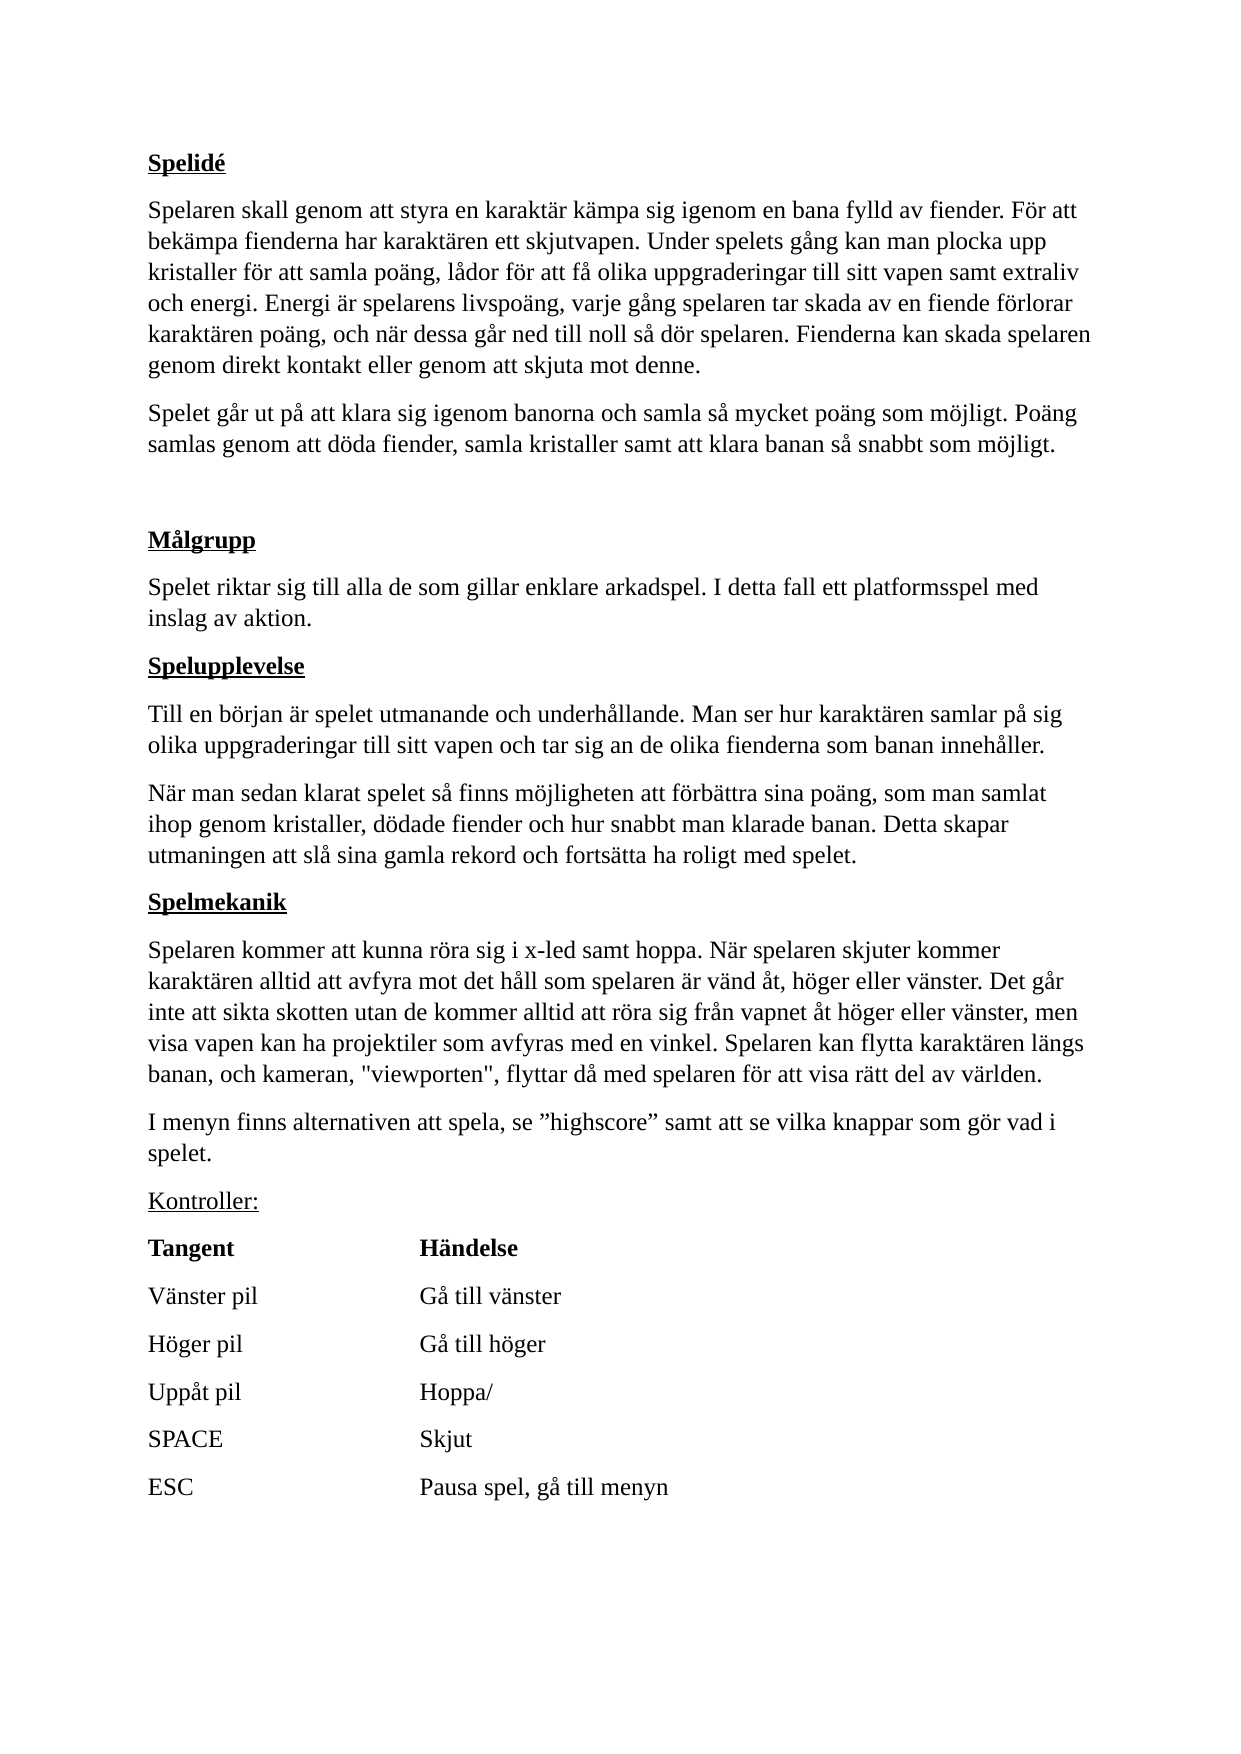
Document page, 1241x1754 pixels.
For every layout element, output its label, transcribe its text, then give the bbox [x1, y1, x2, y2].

text Till en början är spelet utmanande och underhållande. Man ser hur karaktären samlar på sig olika uppgraderingar till sitt vapen och tar sig an de olika fienderna som banan innehåller. [148, 699, 1093, 759]
text Vänster pil Gå till vänster [148, 1281, 1093, 1310]
text Tangent Händelse [148, 1233, 1093, 1262]
text Spelaren skall genom att styra en karaktär kämpa sig igenom en bana fylld av fiender. För att bekämpa fienderna har karaktären ett skjutvapen. Under spelets gång kan man plocka upp kristaller för att samla poäng, lådor för att få olika uppgraderingar till sitt vapen samt extraliv och energi. Energi är spelarens livspoäng, varje gång spelaren tar skada av en fiende förlorar karaktären poäng, och när dessa går ned till noll så dör spelaren. Fienderna kan skada spelaren genom direkt kontakt eller genom att skjuta mot denne. [148, 195, 1093, 379]
text Spelet riktar sig till alla de som gillar enklare arkadspel. I detta fall ett platformsspel med inslag av aktion. [148, 572, 1093, 632]
text ESC Pausa spel, gå till menyn [148, 1472, 1093, 1501]
text Spelet går ut på att klara sig igenom banorna och samla så mycket poäng som möjligt. Poäng samlas genom att döda fiender, samla kristaller samt att klara banan så snabbt som möjligt. [148, 398, 1093, 458]
text I menyn finns alternativen att spela, se ”highscore” samt att se vilka knappar som gör vad i spelet. [148, 1107, 1093, 1167]
text Höger pil Gå till höger [148, 1329, 1093, 1358]
text Uppåt pil Hoppa/ [148, 1377, 1093, 1405]
text Kontroller: [148, 1186, 1093, 1214]
text SPACE Skjut [148, 1424, 1093, 1453]
text Spelmekanik [148, 887, 1093, 916]
text När man sedan klarat spelet så finns möjligheten att förbättra sina poäng, som man samlat ihop genom kristaller, dödade fiender och hur snabbt man klarade banan. Detta skapar utmaningen att slå sina gamla rekord och fortsätta ha roligt med spelet. [148, 778, 1093, 868]
text Målgrupp [148, 525, 1093, 553]
text Spelaren kommer att kunna röra sig i x-led samt hoppa. När spelaren skjuter kommer karaktären alltid att avfyra mot det håll som spelaren är vänd åt, höger eller vänster. Det går inte att sikta skotten utan de kommer alltid att röra sig från vapnet åt höger eller vänster, men visa vapen kan ha projektiler som avfyras med en vinkel. Spelaren kan flytta karaktären längs banan, och kameran, "viewporten", flyttar då med spelaren för att visa rätt del av världen. [148, 935, 1093, 1088]
text Spelidé [148, 148, 1093, 176]
text Spelupplevelse [148, 651, 1093, 680]
